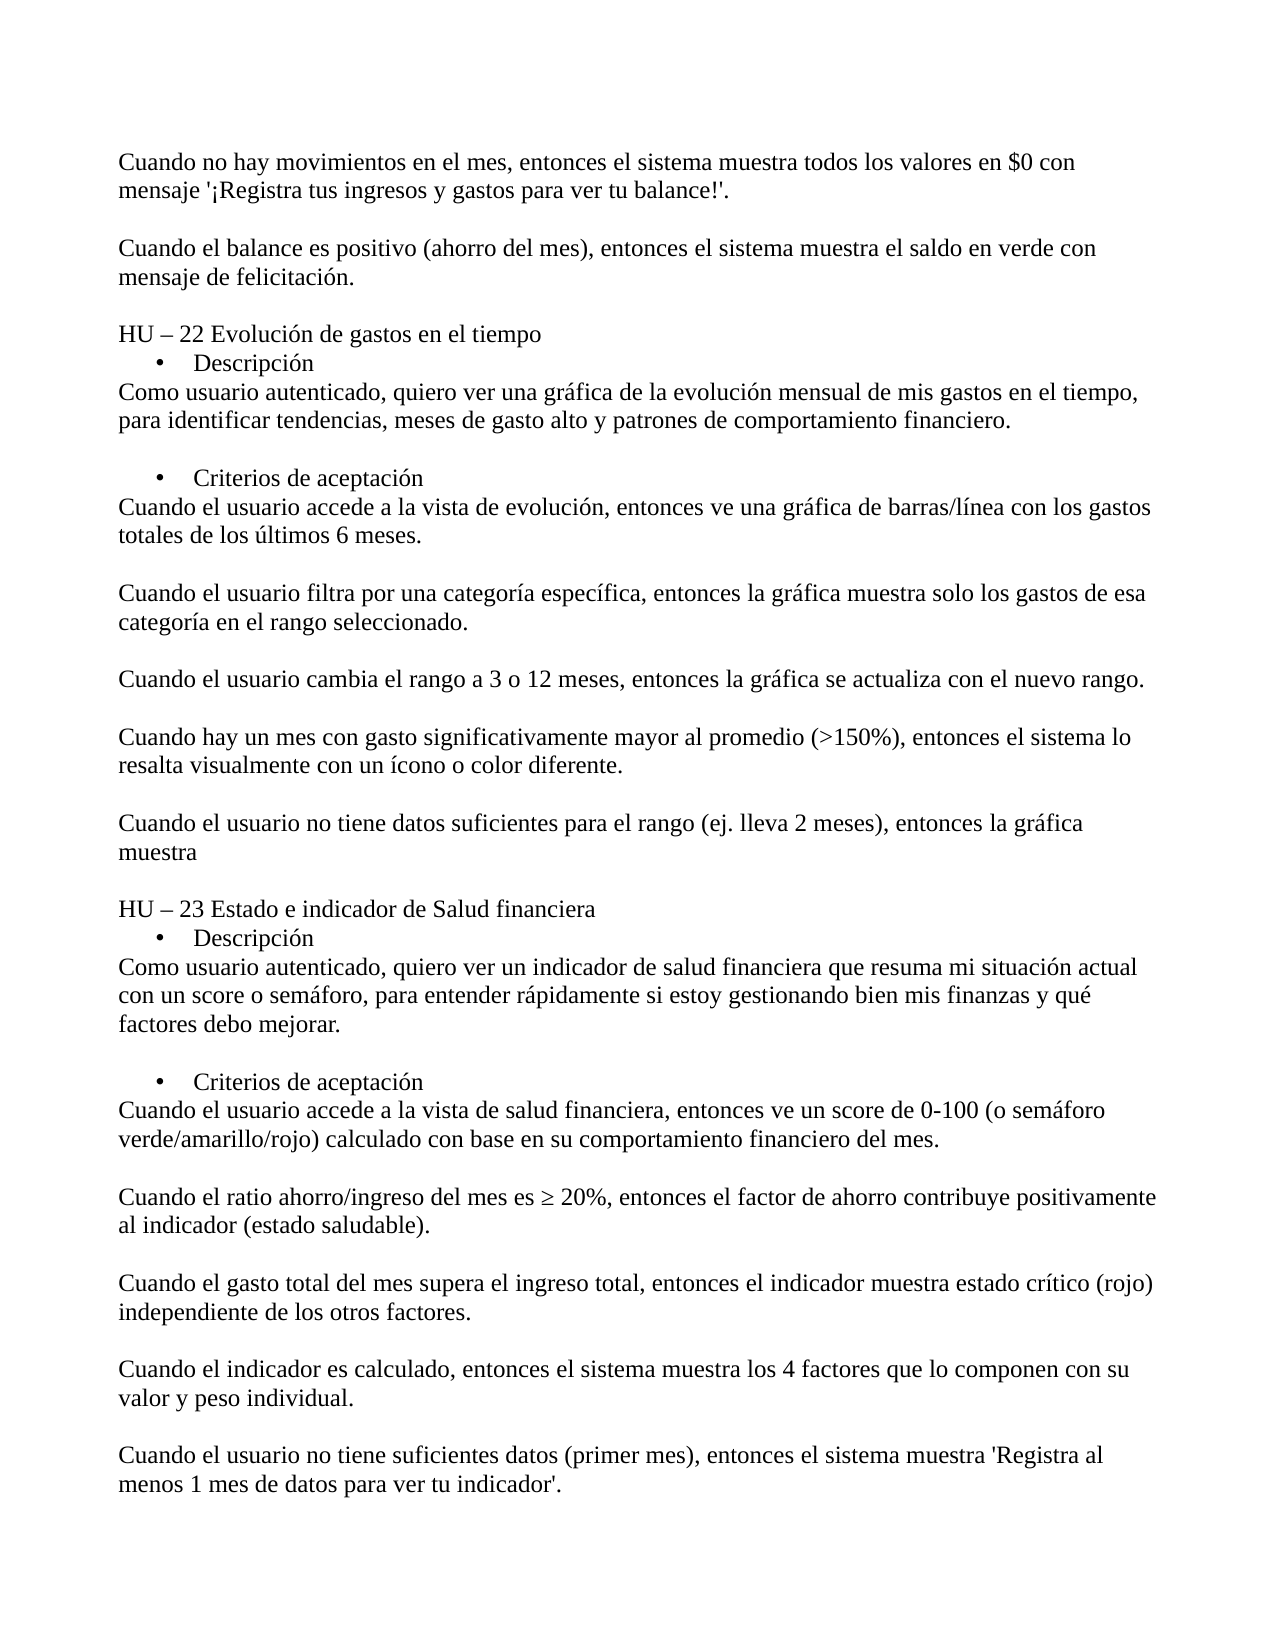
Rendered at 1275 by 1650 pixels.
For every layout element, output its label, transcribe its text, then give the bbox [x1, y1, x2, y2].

text Cuando el usuario accede a la vista de evolución, entonces ve una gráfica de barras/línea con los gastos totales de los últimos 6 meses. [118, 492, 1157, 549]
list Descripción [156, 348, 1157, 377]
text HU – 23 Estado e indicador de Salud financiera [118, 894, 1157, 923]
list Criterios de aceptación [156, 463, 1157, 492]
text Como usuario autenticado, quiero ver un indicador de salud financiera que resuma mi situación actual con un score o semáforo, para entender rápidamente si estoy gestionando bien mis finanzas y qué factores debo mejorar. [118, 952, 1157, 1038]
text Cuando el usuario accede a la vista de salud financiera, entonces ve un score de 0-100 (o semáforo verde/amarillo/rojo) calculado con base en su comportamiento financiero del mes. [118, 1096, 1157, 1153]
text HU – 22 Evolución de gastos en el tiempo [118, 319, 1157, 348]
text Cuando el usuario filtra por una categoría específica, entonces la gráfica muestra solo los gastos de esa categoría en el rango seleccionado. [118, 578, 1157, 636]
text Cuando el usuario no tiene suficientes datos (primer mes), entonces el sistema muestra 'Registra al menos 1 mes de datos para ver tu indicador'. [118, 1441, 1157, 1498]
list Descripción [156, 923, 1157, 952]
text Cuando hay un mes con gasto significativamente mayor al promedio (>150%), entonces el sistema lo resalta visualmente con un ícono o color diferente. [118, 722, 1157, 779]
text Como usuario autenticado, quiero ver una gráfica de la evolución mensual de mis gastos en el tiempo, para identificar tendencias, meses de gasto alto y patrones de comportamiento financiero. [118, 377, 1157, 434]
text Cuando el indicador es calculado, entonces el sistema muestra los 4 factores que lo componen con su valor y peso individual. [118, 1354, 1157, 1412]
list Criterios de aceptación [156, 1067, 1157, 1096]
text Cuando el gasto total del mes supera el ingreso total, entonces el indicador muestra estado crítico (rojo) independiente de los otros factores. [118, 1268, 1157, 1326]
text Cuando el ratio ahorro/ingreso del mes es ≥ 20%, entonces el factor de ahorro contribuye positivamente al indicador (estado saludable). [118, 1182, 1157, 1239]
text Cuando el usuario cambia el rango a 3 o 12 meses, entonces la gráfica se actualiza con el nuevo rango. [118, 664, 1157, 693]
text Cuando el balance es positivo (ahorro del mes), entonces el sistema muestra el saldo en verde con mensaje de felicitación. [118, 233, 1157, 291]
text Cuando el usuario no tiene datos suficientes para el rango (ej. lleva 2 meses), entonces la gráfica muestra [118, 808, 1157, 866]
text Cuando no hay movimientos en el mes, entonces el sistema muestra todos los valores en $0 con mensaje '¡Registra tus ingresos y gastos para ver tu balance!'. [118, 147, 1157, 204]
